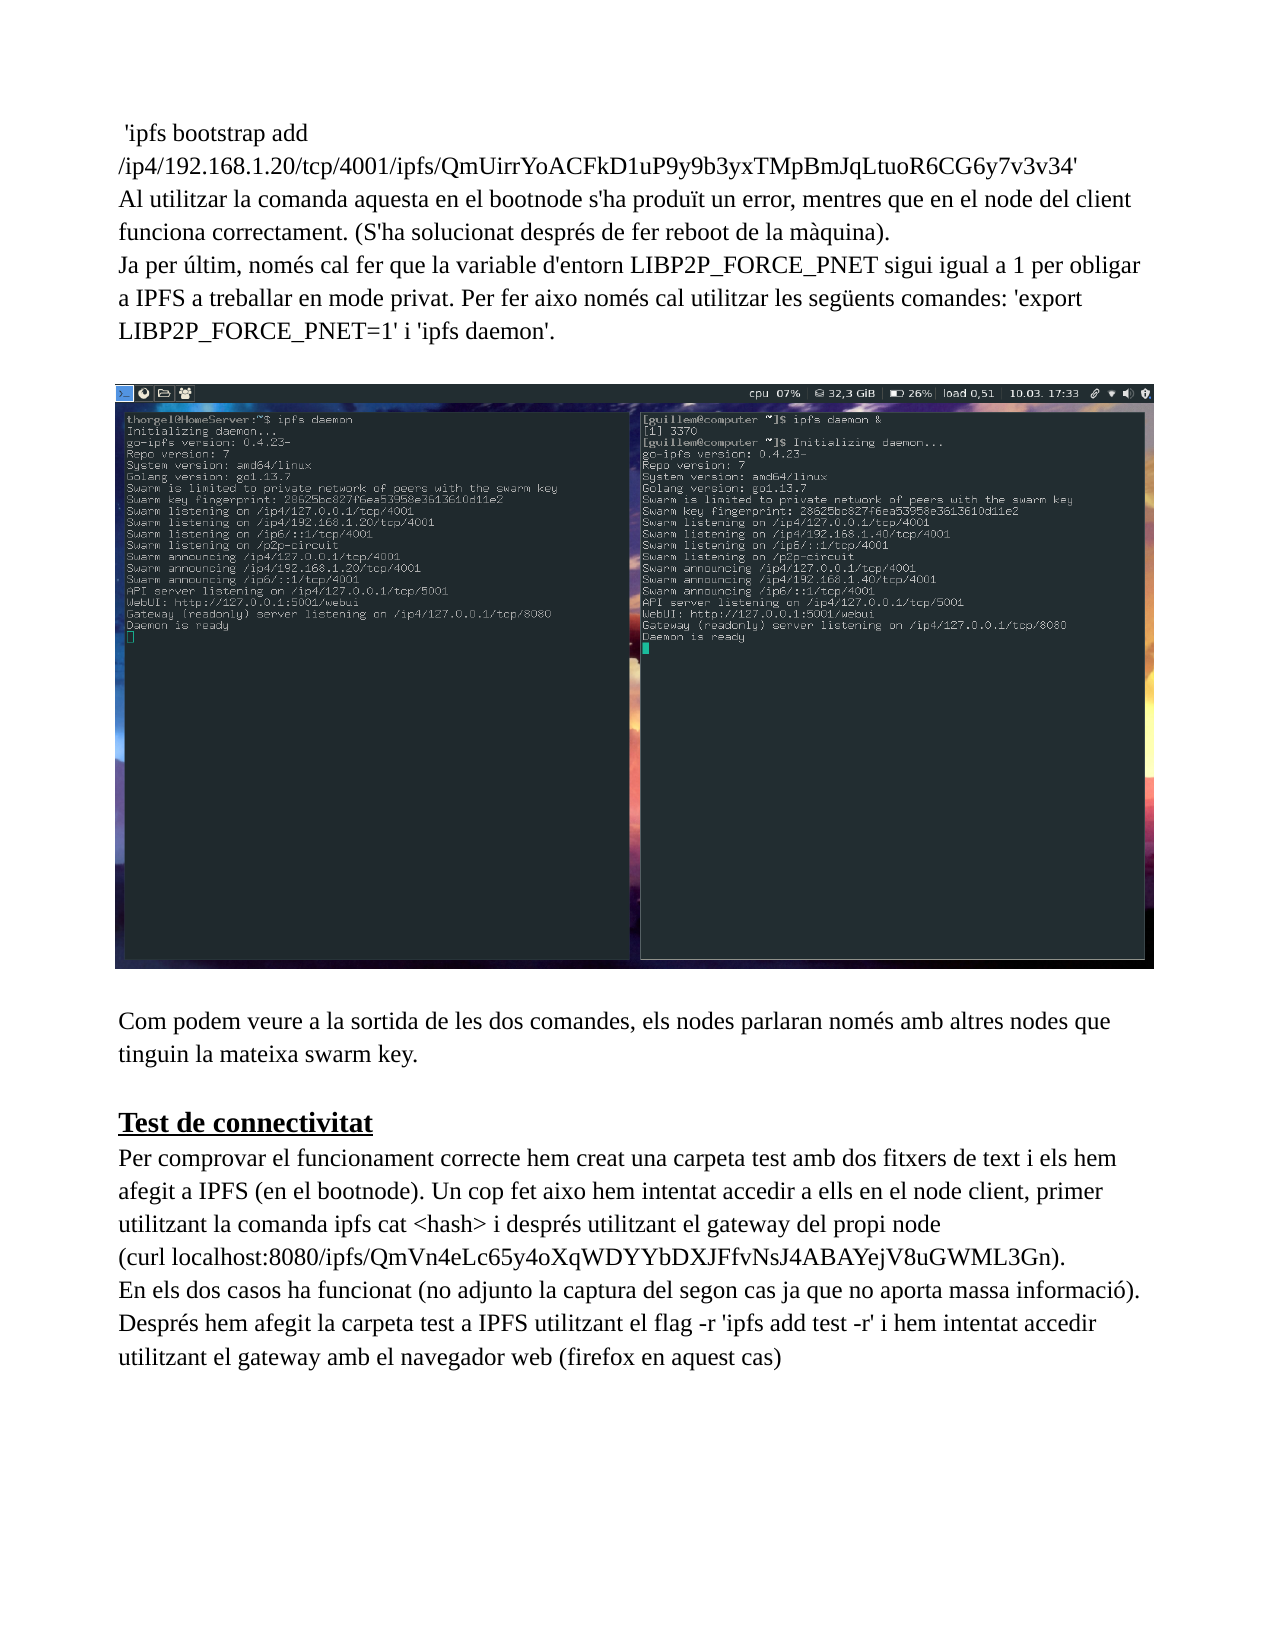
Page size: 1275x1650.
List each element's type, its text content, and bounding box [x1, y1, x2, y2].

text Per comprovar el funcionament correcte hem creat una carpeta test amb dos fitxers de text i els hem afegit a IPFS (en el bootnode). Un cop fet aixo hem intentat accedir a ells en el node client, primer utilitzant la comanda ipfs cat <hash> i després utilitzant el gateway del propi node [118, 1143, 1157, 1238]
text 'ipfs bootstrap add /ip4/192.168.1.20/tcp/4001/ipfs/QmUirrYoACFkD1uP9y9b3yxTMpBmJqLtuoR6CG6y7v3v34' [118, 118, 1157, 180]
picture [115, 384, 1154, 969]
text En els dos casos ha funcionat (no adjunto la captura del segon cas ja que no aporta massa informació). [118, 1276, 1157, 1304]
text Test de connectivitat [118, 1105, 1157, 1138]
text Després hem afegit la carpeta test a IPFS utilitzant el flag -r 'ipfs add test -r' i hem intentat accedir utilitzant el gateway amb el navegador web (firefox en aquest cas) [118, 1308, 1157, 1370]
text Com podem veure a la sortida de les dos comandes, els nodes parlaran només amb altres nodes que tinguin la mateixa swarm key. [118, 1006, 1157, 1068]
text Al utilitzar la comanda aquesta en el bootnode s'ha produït un error, mentres que en el node del client funciona correctament. (S'ha solucionat després de fer reboot de la màquina). [118, 184, 1157, 246]
text Ja per últim, només cal fer que la variable d'entorn LIBP2P_FORCE_PNET sigui igual a 1 per obligar a IPFS a treballar en mode privat. Per fer aixo només cal utilitzar les següents comandes: 'export LIBP2P_FORCE_PNET=1' i 'ipfs daemon'. [118, 250, 1157, 345]
text (curl localhost:8080/ipfs/QmVn4eLc65y4oXqWDYYbDXJFfvNsJ4ABAYejV8uGWML3Gn). [118, 1242, 1157, 1271]
